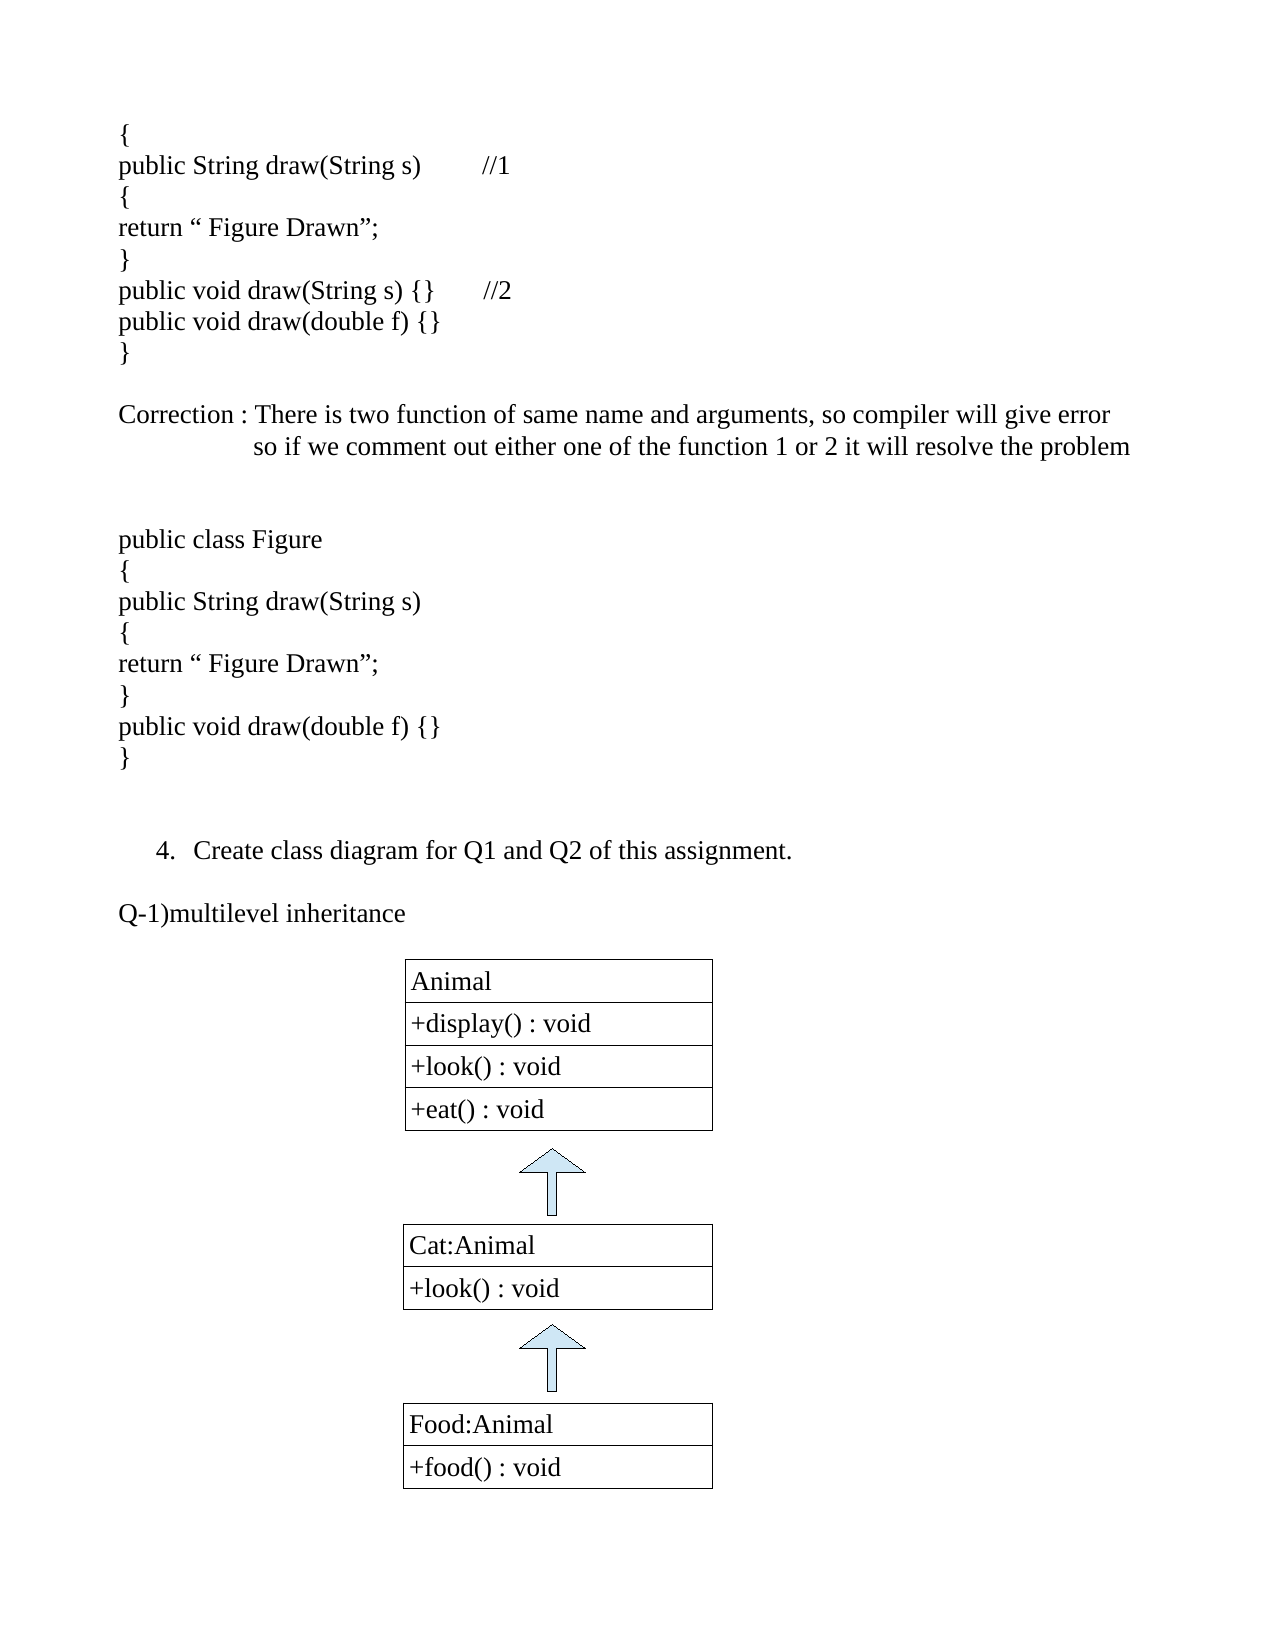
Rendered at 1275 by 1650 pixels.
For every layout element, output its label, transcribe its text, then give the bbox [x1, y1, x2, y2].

text return “ Figure Drawn”; [118, 212, 1157, 243]
table_header Cat:Animal [404, 1225, 712, 1266]
text } [118, 741, 1157, 772]
text public void draw(double f) {} [118, 305, 1157, 336]
table_cell +display() : void [406, 1003, 712, 1044]
text } [118, 243, 1157, 274]
text return “ Figure Drawn”; [118, 648, 1157, 679]
list Create class diagram for Q1 and Q2 of this assignment. [156, 834, 1157, 866]
text { [118, 616, 1157, 648]
text { [118, 180, 1157, 212]
table_cell +eat() : void [406, 1088, 712, 1130]
text } [118, 679, 1157, 710]
text so if we comment out either one of the function 1 or 2 it will resolve the problem [118, 429, 1157, 461]
text public String draw(String s) //1 [118, 149, 1157, 180]
table_cell +look() : void [406, 1046, 712, 1087]
text public String draw(String s) [118, 585, 1157, 616]
table_header Food:Animal [404, 1404, 712, 1445]
table_cell +look() : void [404, 1267, 712, 1309]
text { [118, 118, 1157, 149]
text { [118, 554, 1157, 585]
text public class Figure [118, 523, 1157, 554]
text Q-1)multilevel inheritance [118, 897, 1157, 928]
text public void draw(String s) {} //2 [118, 274, 1157, 305]
text Correction : There is two function of same name and arguments, so compiler will give error [118, 398, 1157, 429]
table_header Animal [406, 960, 712, 1002]
text public void draw(double f) {} [118, 710, 1157, 741]
table_cell +food() : void [404, 1446, 712, 1488]
text } [118, 336, 1157, 367]
